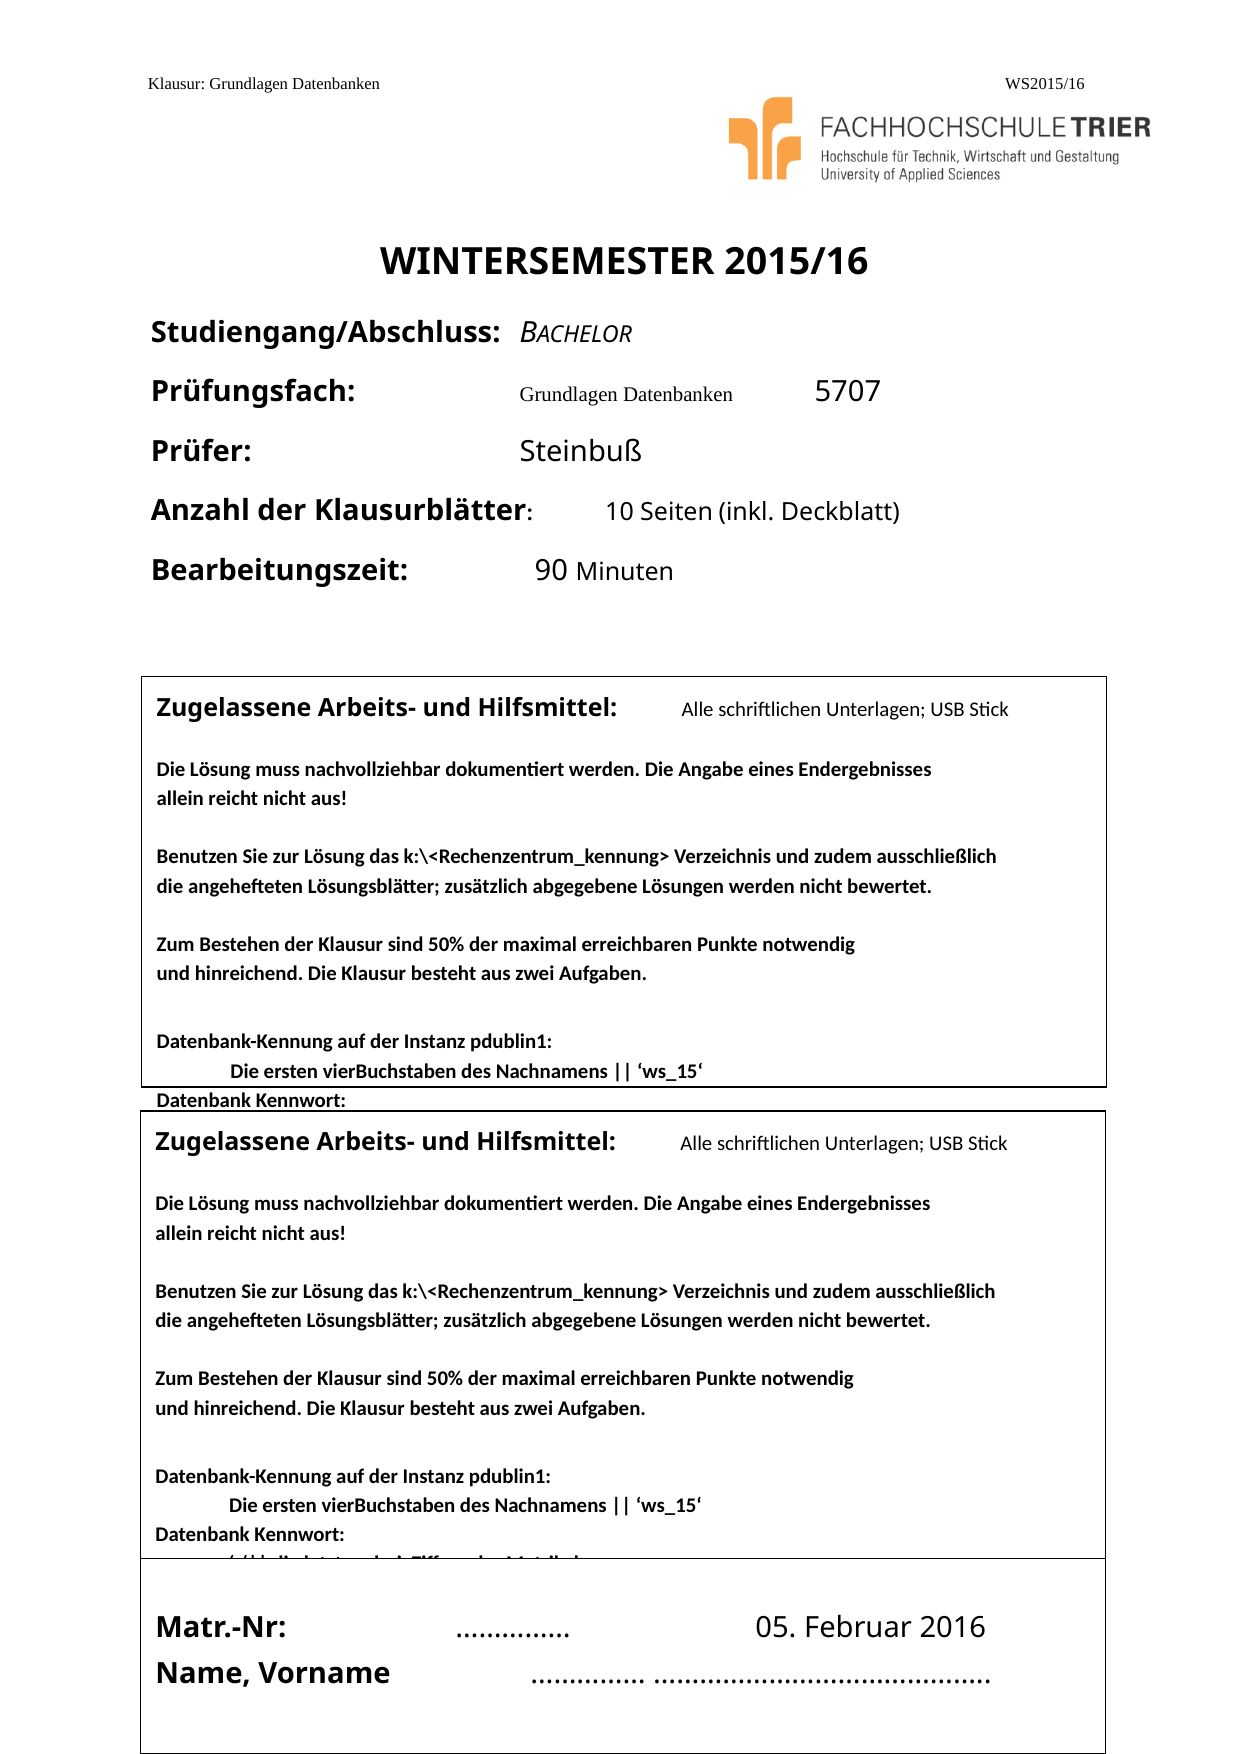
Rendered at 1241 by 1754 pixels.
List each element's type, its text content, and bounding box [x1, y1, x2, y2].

picture [728, 96, 1151, 183]
text Prüfer: Steinbuß [151, 430, 1098, 470]
text Prüfungsfach: Grundlagen Datenbanken 5707 [151, 371, 1098, 410]
text WINTERsemester 2015/16 [151, 234, 1098, 286]
text Studiengang/Abschluss: Bachelor [151, 311, 1098, 351]
text Anzahl der Klausurblätter: 10 Seiten (inkl. Deckblatt) [151, 489, 1098, 529]
text Bearbeitungszeit: 90 Minuten [151, 549, 1098, 589]
